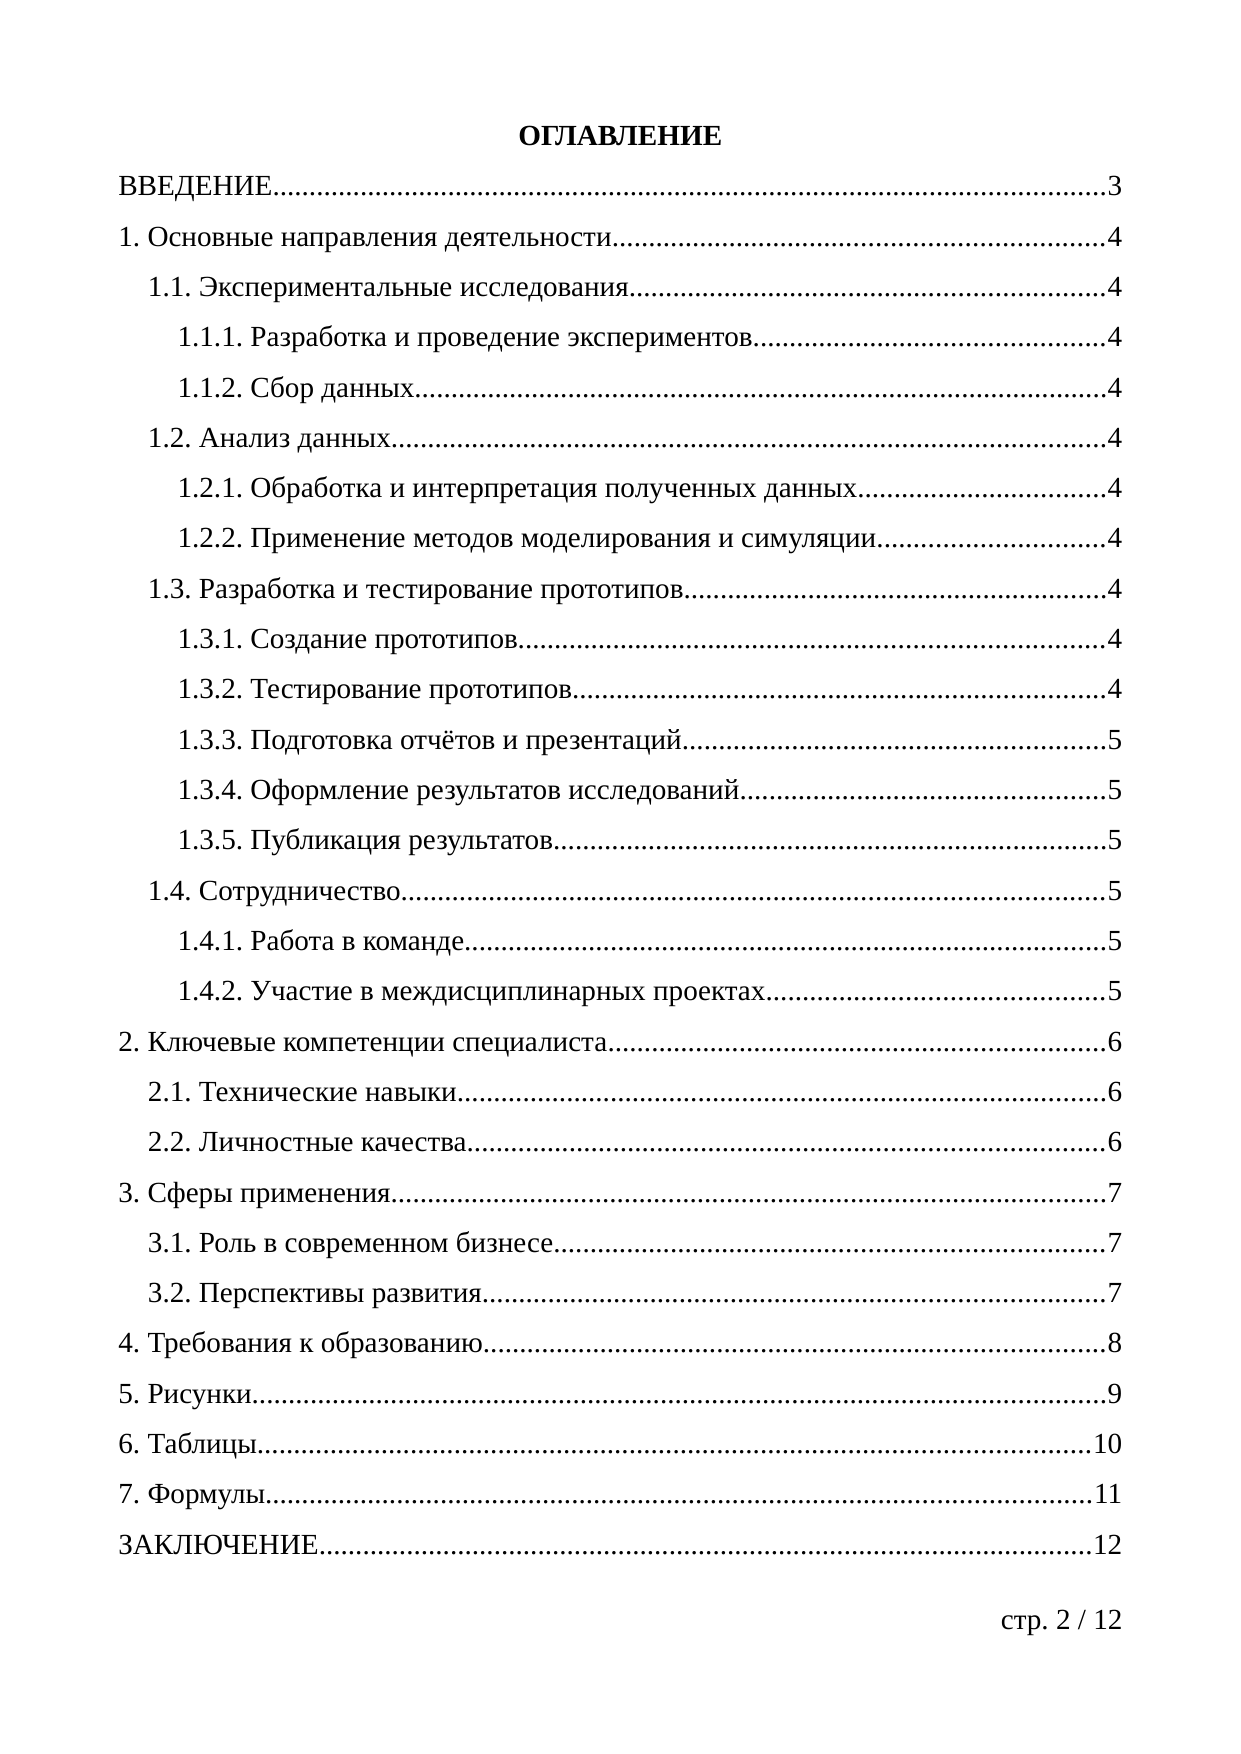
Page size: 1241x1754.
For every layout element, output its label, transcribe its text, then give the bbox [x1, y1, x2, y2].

text 1.4. Сотрудничество 5 [148, 873, 1122, 906]
text 1.3.3. Подготовка отчётов и презентаций 5 [177, 722, 1122, 755]
text 1.2. Анализ данных 4 [148, 420, 1122, 453]
subtitle Оглавление [118, 118, 1122, 152]
text 1.3. Разработка и тестирование прототипов 4 [148, 571, 1122, 604]
text 1.2.2. Применение методов моделирования и симуляции 4 [177, 521, 1122, 554]
text ЗАКЛЮЧЕНИЕ 12 [118, 1527, 1122, 1560]
text 1.1.1. Разработка и проведение экспериментов 4 [177, 319, 1122, 353]
text 1. Основные направления деятельности 4 [118, 219, 1122, 252]
text 1.4.1. Работа в команде 5 [177, 923, 1122, 957]
text 1.3.2. Тестирование прототипов 4 [177, 672, 1122, 705]
text 1.4.2. Участие в междисциплинарных проектах 5 [177, 973, 1122, 1007]
text 1.1.2. Сбор данных 4 [177, 370, 1122, 403]
text 1.3.1. Создание прототипов 4 [177, 621, 1122, 655]
text 1.2.1. Обработка и интерпретация полученных данных 4 [177, 470, 1122, 504]
text 5. Рисунки 9 [118, 1376, 1122, 1409]
text 3. Сферы применения 7 [118, 1175, 1122, 1208]
text 2.2. Личностные качества 6 [148, 1124, 1122, 1158]
text 1.1. Экспериментальные исследования 4 [148, 269, 1122, 303]
text 4. Требования к образованию 8 [118, 1326, 1122, 1359]
text 1.3.5. Публикация результатов 5 [177, 822, 1122, 856]
text ВВЕДЕНИЕ 3 [118, 168, 1122, 202]
text 6. Таблицы 10 [118, 1426, 1122, 1460]
text 1.3.4. Оформление результатов исследований 5 [177, 772, 1122, 806]
text 2. Ключевые компетенции специалиста 6 [118, 1024, 1122, 1057]
text 3.1. Роль в современном бизнесе 7 [148, 1225, 1122, 1258]
text 2.1. Технические навыки 6 [148, 1074, 1122, 1108]
text 3.2. Перспективы развития 7 [148, 1275, 1122, 1309]
text 7. Формулы 11 [118, 1477, 1122, 1510]
